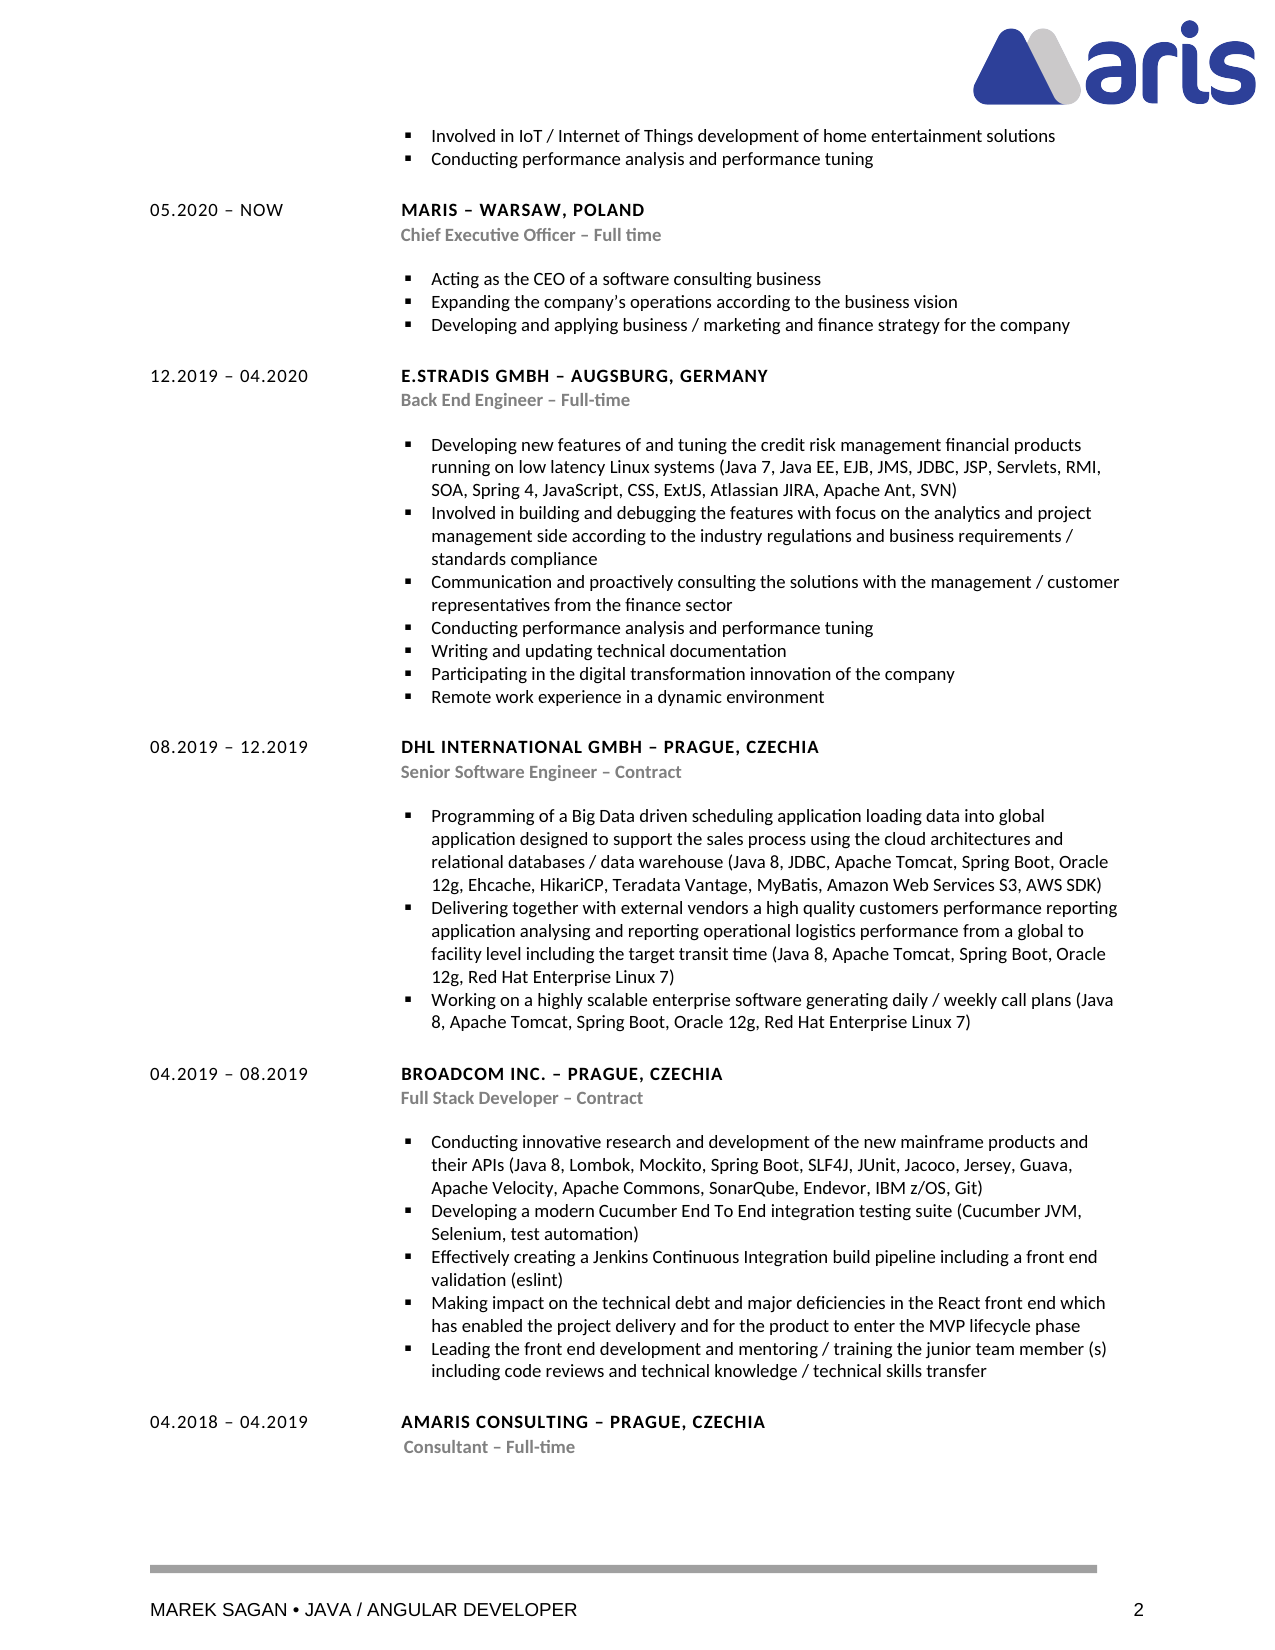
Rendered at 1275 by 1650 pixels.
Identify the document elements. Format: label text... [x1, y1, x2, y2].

list Communication and proactively consulting the solutions with the management / customer representatives from the finance sector [404, 570, 1125, 616]
list Delivering together with external vendors a high quality customers performance reporting application analysing and reporting operational logistics performance from a global to facility level including the target transit time (Java 8, Apache Tomcat, Spring Boot, Oracle 12g, Red Hat Enterprise Linux 7) [404, 896, 1125, 988]
text Full Stack Developer – Contract [150, 1084, 1125, 1109]
text 05.2020 – NOW MARIS – Warsaw, Poland [150, 198, 1125, 221]
list Programming of a Big Data driven scheduling application loading data into global application designed to support the sales process using the cloud architectures and relational databases / data warehouse (Java 8, JDBC, Apache Tomcat, Spring Boot, Oracle 12g, Ehcache, HikariCP, Teradata Vantage, MyBatis, Amazon Web Services S3, AWS SDK) [404, 804, 1125, 896]
text 04.2018 – 04.2019 Amaris Consulting – PRAGUE, CZECHIA [150, 1411, 1125, 1433]
list Conducting performance analysis and performance tuning [404, 147, 1125, 170]
list Writing and updating technical documentation [404, 639, 1125, 662]
text Senior Software Engineer – Contract [150, 759, 1125, 784]
picture [973, 20, 1256, 105]
text 04.2019 – 08.2019 Broadcom Inc. – Prague, Czechia [150, 1062, 1125, 1084]
list Developing and applying business / marketing and finance strategy for the company [404, 313, 1125, 336]
text 08.2019 – 12.2019 DHL International GmbH – Prague, Czechia [150, 736, 1125, 759]
list Involved in building and debugging the features with focus on the analytics and project management side according to the industry regulations and business requirements / standards compliance [404, 501, 1125, 570]
list Conducting innovative research and development of the new mainframe products and their APIs (Java 8, Lombok, Mockito, Spring Boot, SLF4J, JUnit, Jacoco, Jersey, Guava, Apache Velocity, Apache Commons, SonarQube, Endevor, IBM z/OS, Git) [404, 1130, 1125, 1199]
text 12.2019 – 04.2020 E.STRADIS GmbH – Augsburg, Germany [150, 364, 1125, 387]
list Acting as the CEO of a software consulting business [404, 267, 1125, 290]
list Remote work experience in a dynamic environment [404, 685, 1125, 708]
list Leading the front end development and mentoring / training the junior team member (s) including code reviews and technical knowledge / technical skills transfer [404, 1337, 1125, 1382]
list Developing a modern Cucumber End To End integration testing suite (Cucumber JVM, Selenium, test automation) [404, 1199, 1125, 1245]
text Back End Engineer – Full-time [150, 387, 1125, 412]
list Effectively creating a Jenkins Continuous Integration build pipeline including a front end validation (eslint) [404, 1245, 1125, 1291]
list Involved in IoT / Internet of Things development of home entertainment solutions [404, 124, 1125, 147]
text Consultant – Full-time [404, 1433, 1125, 1458]
text Chief Executive Officer – Full time [150, 221, 1125, 246]
list Working on a highly scalable enterprise software generating daily / weekly call plans (Java 8, Apache Tomcat, Spring Boot, Oracle 12g, Red Hat Enterprise Linux 7) [404, 988, 1125, 1034]
list Expanding the company’s operations according to the business vision [404, 290, 1125, 313]
list Making impact on the technical debt and major deficiencies in the React front end which has enabled the project delivery and for the product to enter the MVP lifecycle phase [404, 1291, 1125, 1337]
list Conducting performance analysis and performance tuning [404, 616, 1125, 639]
list Participating in the digital transformation innovation of the company [404, 662, 1125, 685]
list Developing new features of and tuning the credit risk management financial products running on low latency Linux systems (Java 7, Java EE, EJB, JMS, JDBC, JSP, Servlets, RMI, SOA, Spring 4, JavaScript, CSS, ExtJS, Atlassian JIRA, Apache Ant, SVN) [404, 433, 1125, 501]
